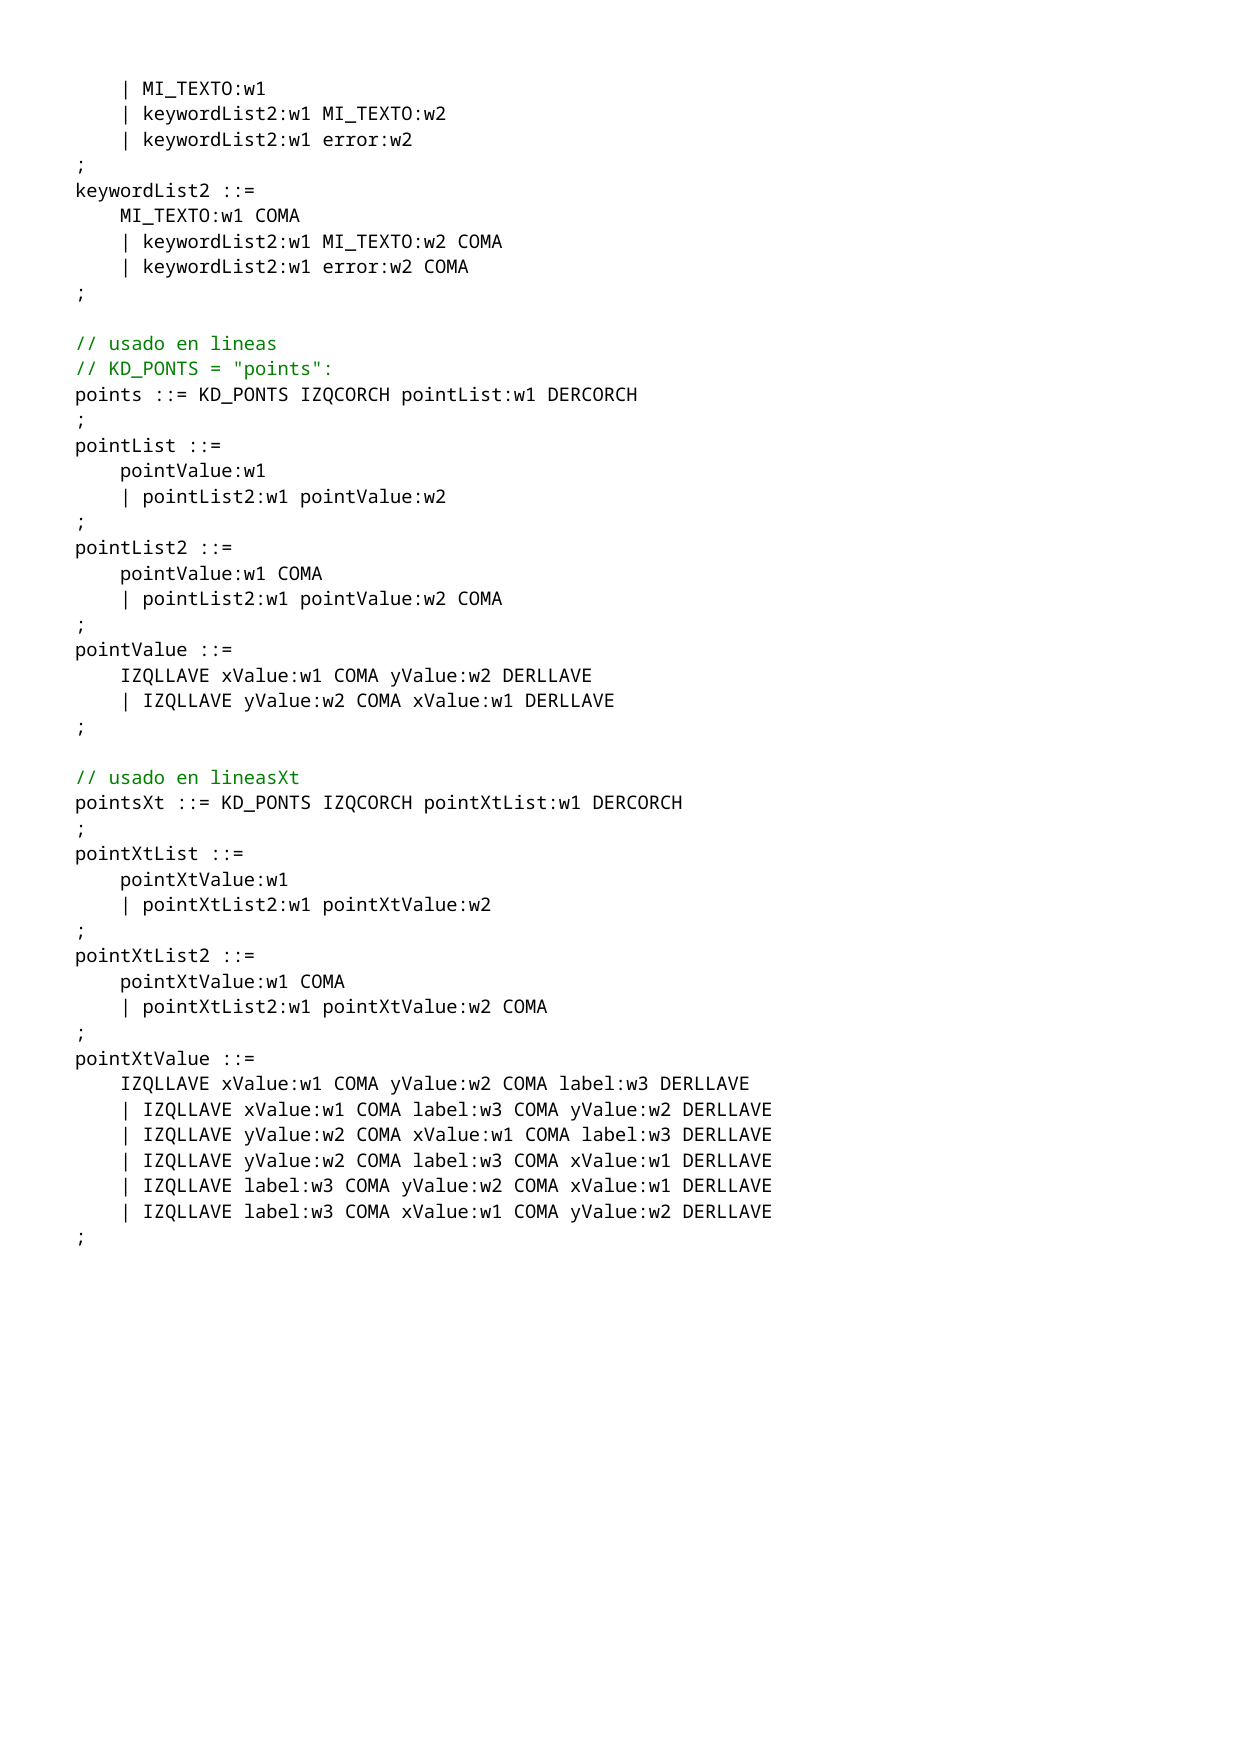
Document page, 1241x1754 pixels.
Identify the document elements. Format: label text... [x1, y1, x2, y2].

text pointValue ::= [75, 636, 1165, 662]
text ; [75, 509, 1165, 534]
text pointXtValue:w1 [75, 866, 1165, 892]
text | keywordList2:w1 error:w2 [75, 126, 1165, 152]
text | MI_TEXTO:w1 [75, 75, 1165, 101]
text ; [75, 815, 1165, 841]
text IZQLLAVE xValue:w1 COMA yValue:w2 DERLLAVE [75, 662, 1165, 687]
text pointsXt ::= KD_PONTS IZQCORCH pointXtList:w1 DERCORCH [75, 789, 1165, 815]
text ; [75, 1223, 1165, 1249]
text ; [75, 407, 1165, 432]
text | keywordList2:w1 MI_TEXTO:w2 [75, 101, 1165, 126]
text | pointList2:w1 pointValue:w2 COMA [75, 585, 1165, 611]
text ; [75, 152, 1165, 177]
text | keywordList2:w1 error:w2 COMA [75, 254, 1165, 279]
text pointXtList2 ::= [75, 943, 1165, 968]
text | IZQLLAVE yValue:w2 COMA xValue:w1 COMA label:w3 DERLLAVE [75, 1121, 1165, 1147]
text MI_TEXTO:w1 COMA [75, 203, 1165, 228]
text pointValue:w1 COMA [75, 560, 1165, 585]
text | IZQLLAVE label:w3 COMA yValue:w2 COMA xValue:w1 DERLLAVE [75, 1172, 1165, 1198]
text | pointXtList2:w1 pointXtValue:w2 COMA [75, 994, 1165, 1019]
text pointXtValue ::= [75, 1045, 1165, 1070]
text ; [75, 917, 1165, 943]
text | IZQLLAVE xValue:w1 COMA label:w3 COMA yValue:w2 DERLLAVE [75, 1096, 1165, 1121]
text ; [75, 1019, 1165, 1045]
text // KD_PONTS = "points": [75, 356, 1165, 381]
text pointList2 ::= [75, 534, 1165, 560]
text points ::= KD_PONTS IZQCORCH pointList:w1 DERCORCH [75, 381, 1165, 407]
text pointXtList ::= [75, 841, 1165, 866]
text | keywordList2:w1 MI_TEXTO:w2 COMA [75, 228, 1165, 254]
text ; [75, 279, 1165, 305]
text // usado en lineasXt [75, 764, 1165, 789]
text pointValue:w1 [75, 458, 1165, 483]
text | pointList2:w1 pointValue:w2 [75, 483, 1165, 509]
text ; [75, 611, 1165, 636]
text pointXtValue:w1 COMA [75, 968, 1165, 994]
text | IZQLLAVE label:w3 COMA xValue:w1 COMA yValue:w2 DERLLAVE [75, 1198, 1165, 1223]
text pointList ::= [75, 432, 1165, 458]
text | IZQLLAVE yValue:w2 COMA label:w3 COMA xValue:w1 DERLLAVE [75, 1147, 1165, 1172]
text IZQLLAVE xValue:w1 COMA yValue:w2 COMA label:w3 DERLLAVE [75, 1070, 1165, 1096]
text | pointXtList2:w1 pointXtValue:w2 [75, 892, 1165, 917]
text ; [75, 713, 1165, 738]
text // usado en lineas [75, 330, 1165, 356]
text keywordList2 ::= [75, 177, 1165, 203]
text | IZQLLAVE yValue:w2 COMA xValue:w1 DERLLAVE [75, 687, 1165, 713]
